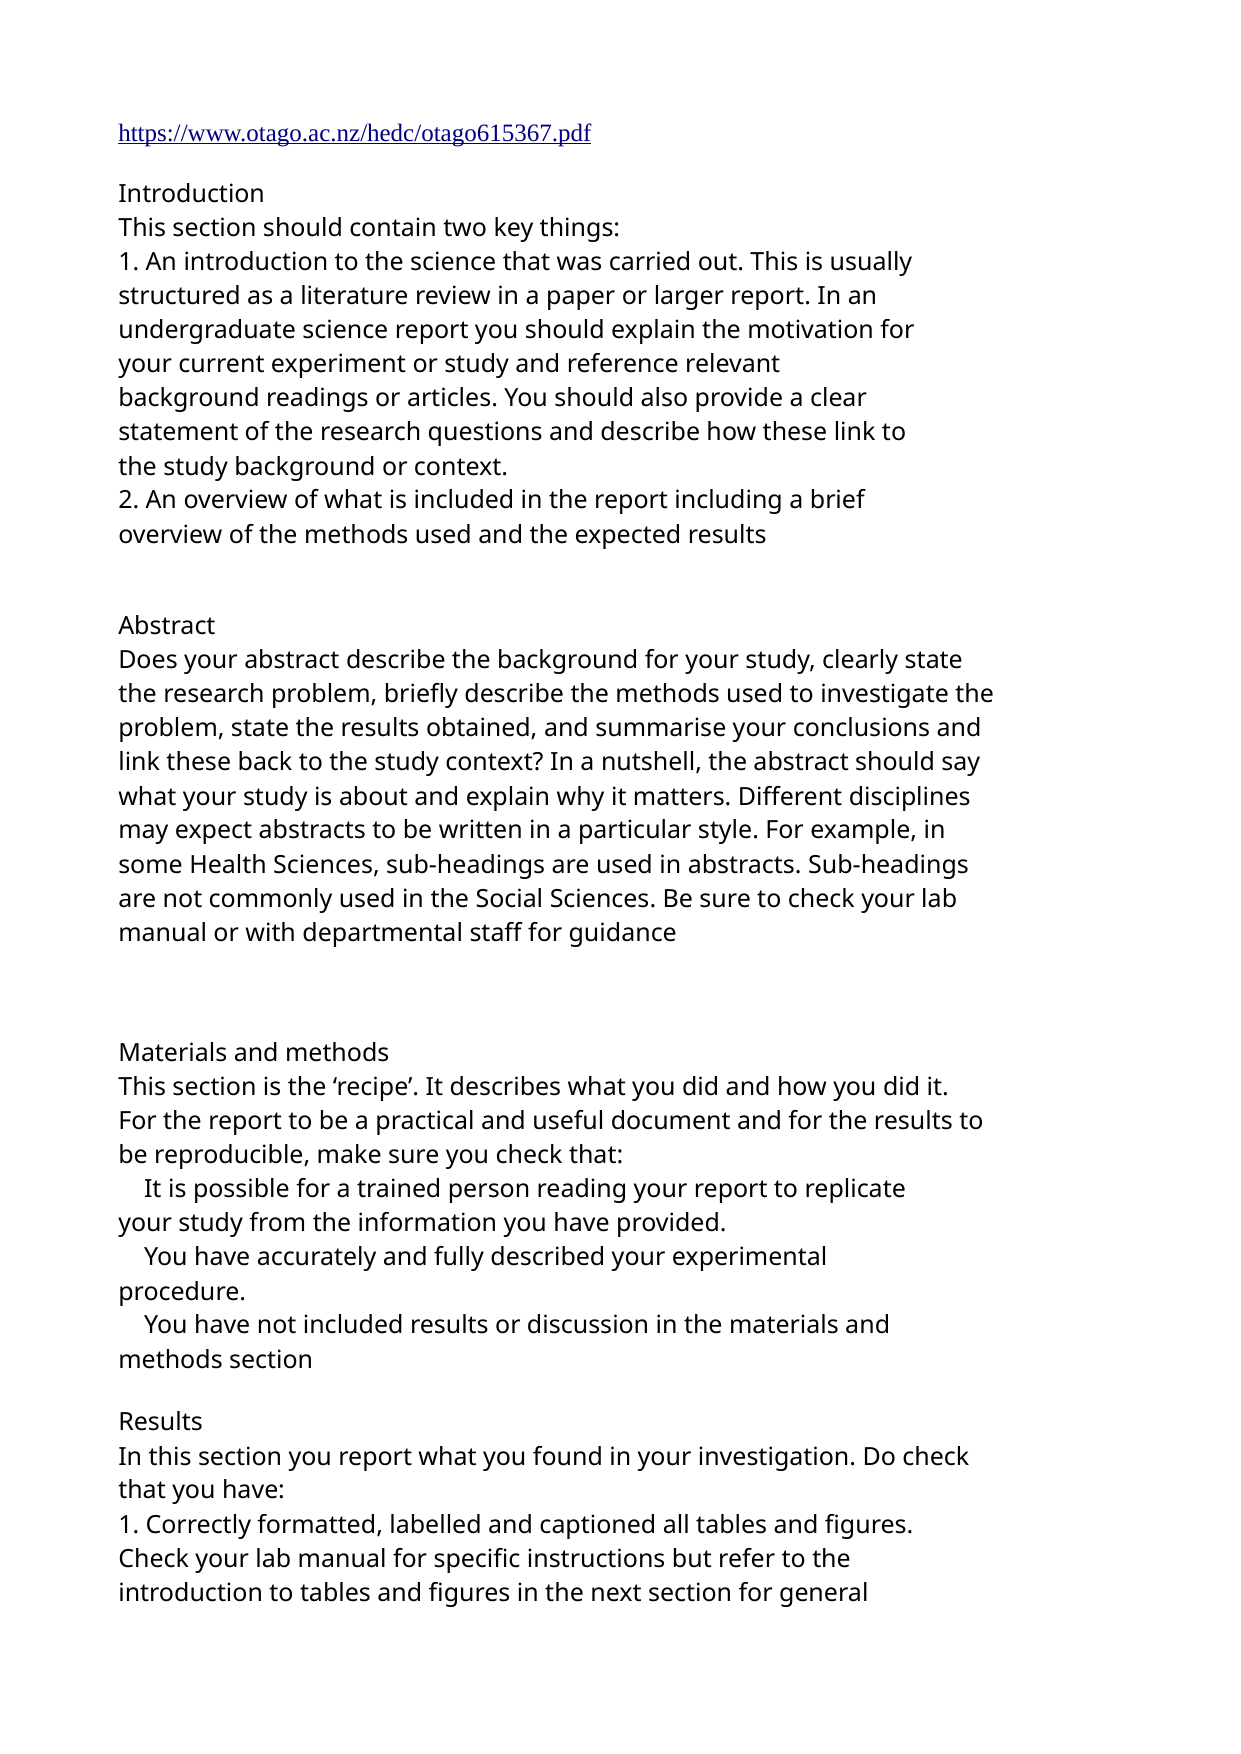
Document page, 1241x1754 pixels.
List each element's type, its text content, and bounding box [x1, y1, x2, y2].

text https://www.otago.ac.nz/hedc/otago615367.pdf [118, 118, 1122, 147]
text Introduction This section should contain two key things: 1. An introduction to the science that was carried out. This is usually structured as a literature review in a paper or larger report. In an undergraduate science report you should explain the motivation for your current experiment or study and reference relevant background readings or articles. You should also provide a clear statement of the research questions and describe how these link to the study background or context. 2. An overview of what is included in the report including a brief overview of the methods used and the expected results [118, 176, 1122, 550]
text Abstract Does your abstract describe the background for your study, clearly state the research problem, briefly describe the methods used to investigate the problem, state the results obtained, and summarise your conclusions and link these back to the study context? In a nutshell, the abstract should say what your study is about and explain why it matters. Different disciplines may expect abstracts to be written in a particular style. For example, in some Health Sciences, sub-headings are used in abstracts. Sub-headings are not commonly used in the Social Sciences. Be sure to check your lab manual or with departmental staff for guidance [118, 608, 1122, 948]
text Materials and methods This section is the ‘recipe’. It describes what you did and how you did it. For the report to be a practical and useful document and for the results to be reproducible, make sure you check that:  It is possible for a trained person reading your report to replicate your study from the information you have provided.  You have accurately and fully described your experimental procedure.  You have not included results or discussion in the materials and methods section [118, 1035, 1122, 1375]
text Results In this section you report what you found in your investigation. Do check that you have: 1. Correctly formatted, labelled and captioned all tables and figures. Check your lab manual for specific instructions but refer to the introduction to tables and figures in the next section for general [118, 1404, 1122, 1608]
